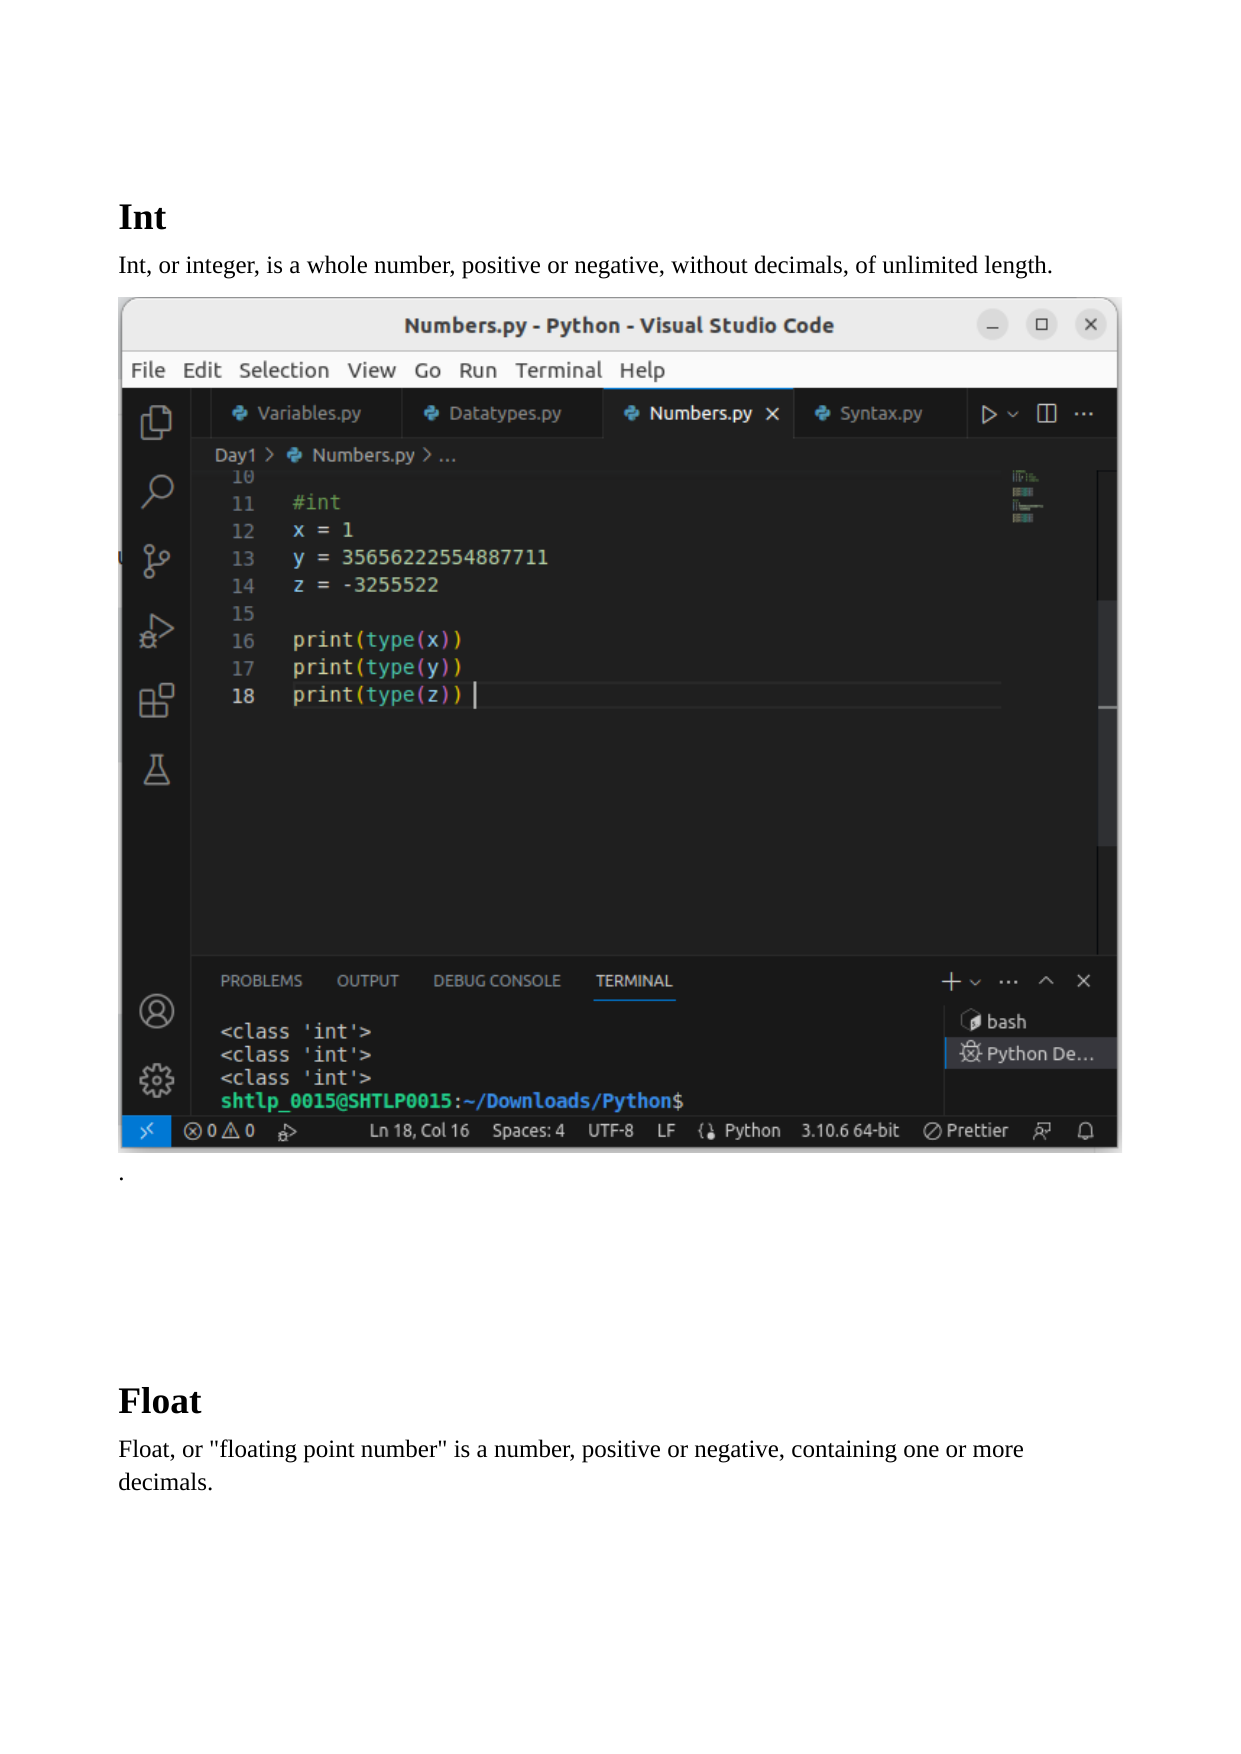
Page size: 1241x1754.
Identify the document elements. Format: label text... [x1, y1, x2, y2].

subtitle Int [118, 194, 1122, 238]
text . [118, 1153, 1122, 1186]
picture [118, 297, 1123, 1153]
text Int, or integer, is a whole number, positive or negative, without decimals, of unlimited length. [118, 250, 1122, 279]
subtitle Float [118, 1378, 1122, 1422]
text Float, or "floating point number" is a number, positive or negative, containing one or more decimals. [118, 1434, 1122, 1496]
